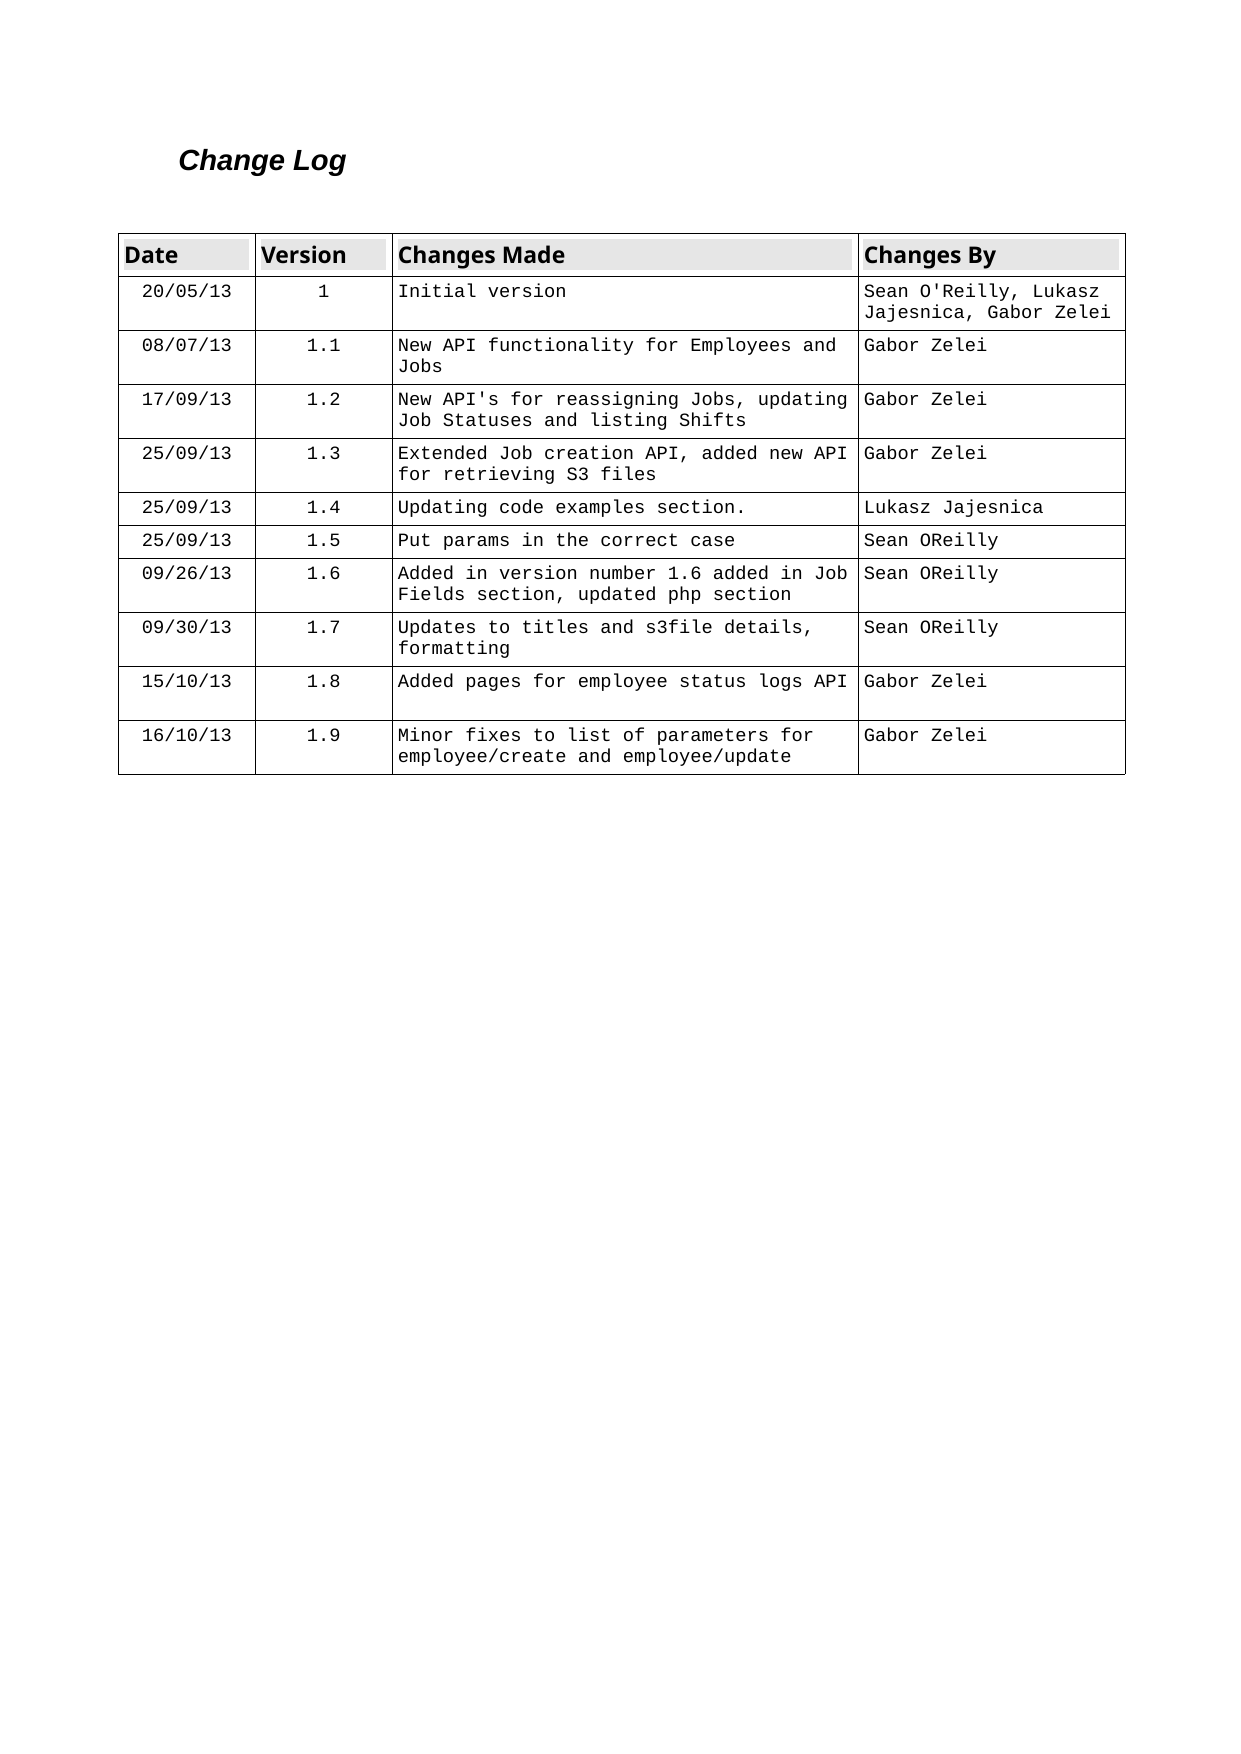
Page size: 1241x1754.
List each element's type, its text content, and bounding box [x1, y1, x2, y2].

table_header Version [256, 234, 392, 276]
table_cell New API's for reassigning Jobs, updating Job Statuses and listing Shifts [393, 385, 858, 438]
table_cell 30/09/13 [119, 613, 255, 666]
table_cell 25/09/13 [119, 526, 255, 558]
table_cell 1.9 [256, 721, 392, 774]
table_cell Updates to titles and s3file details, formatting [393, 613, 858, 666]
table_cell 1.2 [256, 385, 392, 438]
table_header Changes By [859, 234, 1125, 276]
table_cell Put params in the correct case [393, 526, 858, 558]
table_cell Gabor Zelei [859, 439, 1125, 492]
table_cell 1.3 [256, 439, 392, 492]
table_cell 25/09/13 [119, 439, 255, 492]
table_cell 1.8 [256, 667, 392, 720]
table_cell 26/09/13 [119, 559, 255, 612]
table_cell Sean OReilly [859, 559, 1125, 612]
table_cell 1.1 [256, 331, 392, 384]
table_cell 1 [256, 277, 392, 330]
table_cell Updating code examples section. [393, 493, 858, 525]
table_cell Gabor Zelei [859, 667, 1125, 720]
table_cell 16/10/13 [119, 721, 255, 774]
table_cell Sean OReilly [859, 526, 1125, 558]
table_cell 15/10/13 [119, 667, 255, 720]
table_cell 08/07/13 [119, 331, 255, 384]
table_cell 25/09/13 [119, 493, 255, 525]
table_cell Initial version [393, 277, 858, 330]
subtitle Change Log [118, 143, 1122, 177]
table_cell 17/09/13 [119, 385, 255, 438]
table_cell 1.7 [256, 613, 392, 666]
table_cell Extended Job creation API, added new API for retrieving S3 files [393, 439, 858, 492]
table_cell Gabor Zelei [859, 385, 1125, 438]
table_cell Sean O'Reilly, Lukasz Jajesnica, Gabor Zelei [859, 277, 1125, 330]
table_cell Lukasz Jajesnica [859, 493, 1125, 525]
table_cell 1.6 [256, 559, 392, 612]
table_header Date [119, 234, 255, 276]
table_cell Minor fixes to list of parameters for employee/create and employee/update [393, 721, 858, 774]
table_cell Sean OReilly [859, 613, 1125, 666]
table_cell Added pages for employee status logs API [393, 667, 858, 720]
table_cell Gabor Zelei [859, 721, 1125, 774]
table_header Changes Made [393, 234, 858, 276]
table_cell 1.5 [256, 526, 392, 558]
table_cell New API functionality for Employees and Jobs [393, 331, 858, 384]
table_cell 1.4 [256, 493, 392, 525]
table_cell 20/05/13 [119, 277, 255, 330]
table_cell Added in version number 1.6 added in Job Fields section, updated php section [393, 559, 858, 612]
table_cell Gabor Zelei [859, 331, 1125, 384]
